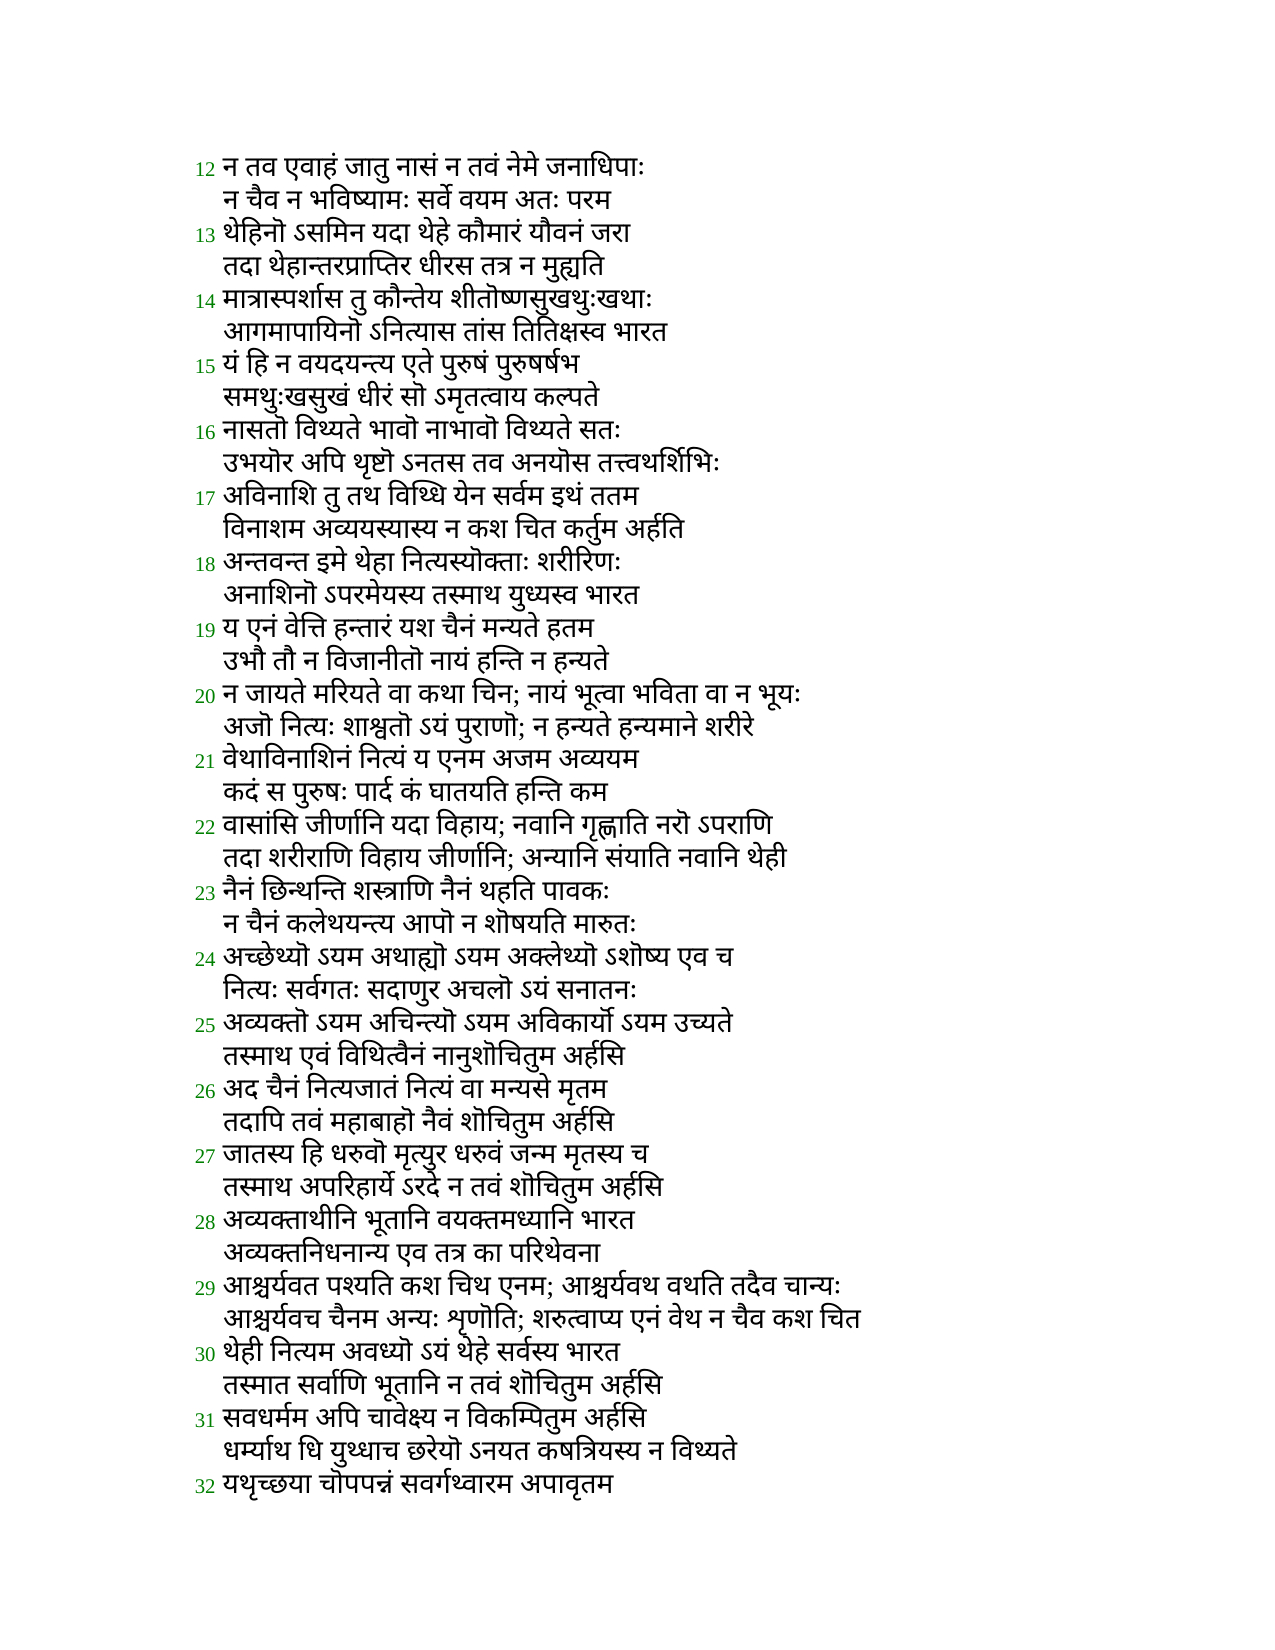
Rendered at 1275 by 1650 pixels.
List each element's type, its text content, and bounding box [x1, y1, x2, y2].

text 12 न तव एवाहं जातु नासं न तवं नेमे जनाधिपाः न चैव न भविष्यामः सर्वे वयम अतः परम 13 थेहिनॊ ऽसमिन यदा थेहे कौमारं यौवनं जरा तदा थेहान्तरप्राप्तिर धीरस तत्र न मुह्यति 14 मात्रास्पर्शास तु कौन्तेय शीतॊष्णसुखथुःखथाः आगमापायिनॊ ऽनित्यास तांस तितिक्षस्व भारत 15 यं हि न वयदयन्त्य एते पुरुषं पुरुषर्षभ समथुःखसुखं धीरं सॊ ऽमृतत्वाय कल्पते 16 नासतॊ विथ्यते भावॊ नाभावॊ विथ्यते सतः उभयॊर अपि थृष्टॊ ऽनतस तव अनयॊस तत्त्वथर्शिभिः 17 अविनाशि तु तथ विथ्धि येन सर्वम इथं ततम विनाशम अव्ययस्यास्य न कश चित कर्तुम अर्हति 18 अन्तवन्त इमे थेहा नित्यस्यॊक्ताः शरीरिणः अनाशिनॊ ऽपरमेयस्य तस्माथ युध्यस्व भारत 19 य एनं वेत्ति हन्तारं यश चैनं मन्यते हतम उभौ तौ न विजानीतॊ नायं हन्ति न हन्यते 20 न जायते मरियते वा कथा चिन; नायं भूत्वा भविता वा न भूयः अजॊ नित्यः शाश्वतॊ ऽयं पुराणॊ; न हन्यते हन्यमाने शरीरे 21 वेथाविनाशिनं नित्यं य एनम अजम अव्ययम कदं स पुरुषः पार्द कं घातयति हन्ति कम 22 वासांसि जीर्णानि यदा विहाय; नवानि गृह्णाति नरॊ ऽपराणि तदा शरीराणि विहाय जीर्णानि; अन्यानि संयाति नवानि थेही 23 नैनं छिन्थन्ति शस्त्राणि नैनं थहति पावकः न चैनं कलेथयन्त्य आपॊ न शॊषयति मारुतः 24 अच्छेथ्यॊ ऽयम अथाह्यॊ ऽयम अक्लेथ्यॊ ऽशॊष्य एव च नित्यः सर्वगतः सदाणुर अचलॊ ऽयं सनातनः 25 अव्यक्तॊ ऽयम अचिन्त्यॊ ऽयम अविकार्यॊ ऽयम उच्यते तस्माथ एवं विथित्वैनं नानुशॊचितुम अर्हसि 26 अद चैनं नित्यजातं नित्यं वा मन्यसे मृतम तदापि तवं महाबाहॊ नैवं शॊचितुम अर्हसि 27 जातस्य हि धरुवॊ मृत्युर धरुवं जन्म मृतस्य च तस्माथ अपरिहार्ये ऽरदे न तवं शॊचितुम अर्हसि 28 अव्यक्ताथीनि भूतानि वयक्तमध्यानि भारत अव्यक्तनिधनान्य एव तत्र का परिथेवना 29 आश्चर्यवत पश्यति कश चिथ एनम; आश्चर्यवथ वथति तदैव चान्यः आश्चर्यवच चैनम अन्यः शृणॊति; शरुत्वाप्य एनं वेथ न चैव कश चित 30 थेही नित्यम अवध्यॊ ऽयं थेहे सर्वस्य भारत तस्मात सर्वाणि भूतानि न तवं शॊचितुम अर्हसि 31 सवधर्मम अपि चावेक्ष्य न विकम्पितुम अर्हसि धर्म्याथ धि युथ्धाच छरेयॊ ऽनयत कषत्रियस्य न विथ्यते 32 यथृच्छया चॊपपन्नं सवर्गथ्वारम अपावृतम [187, 150, 1087, 1499]
